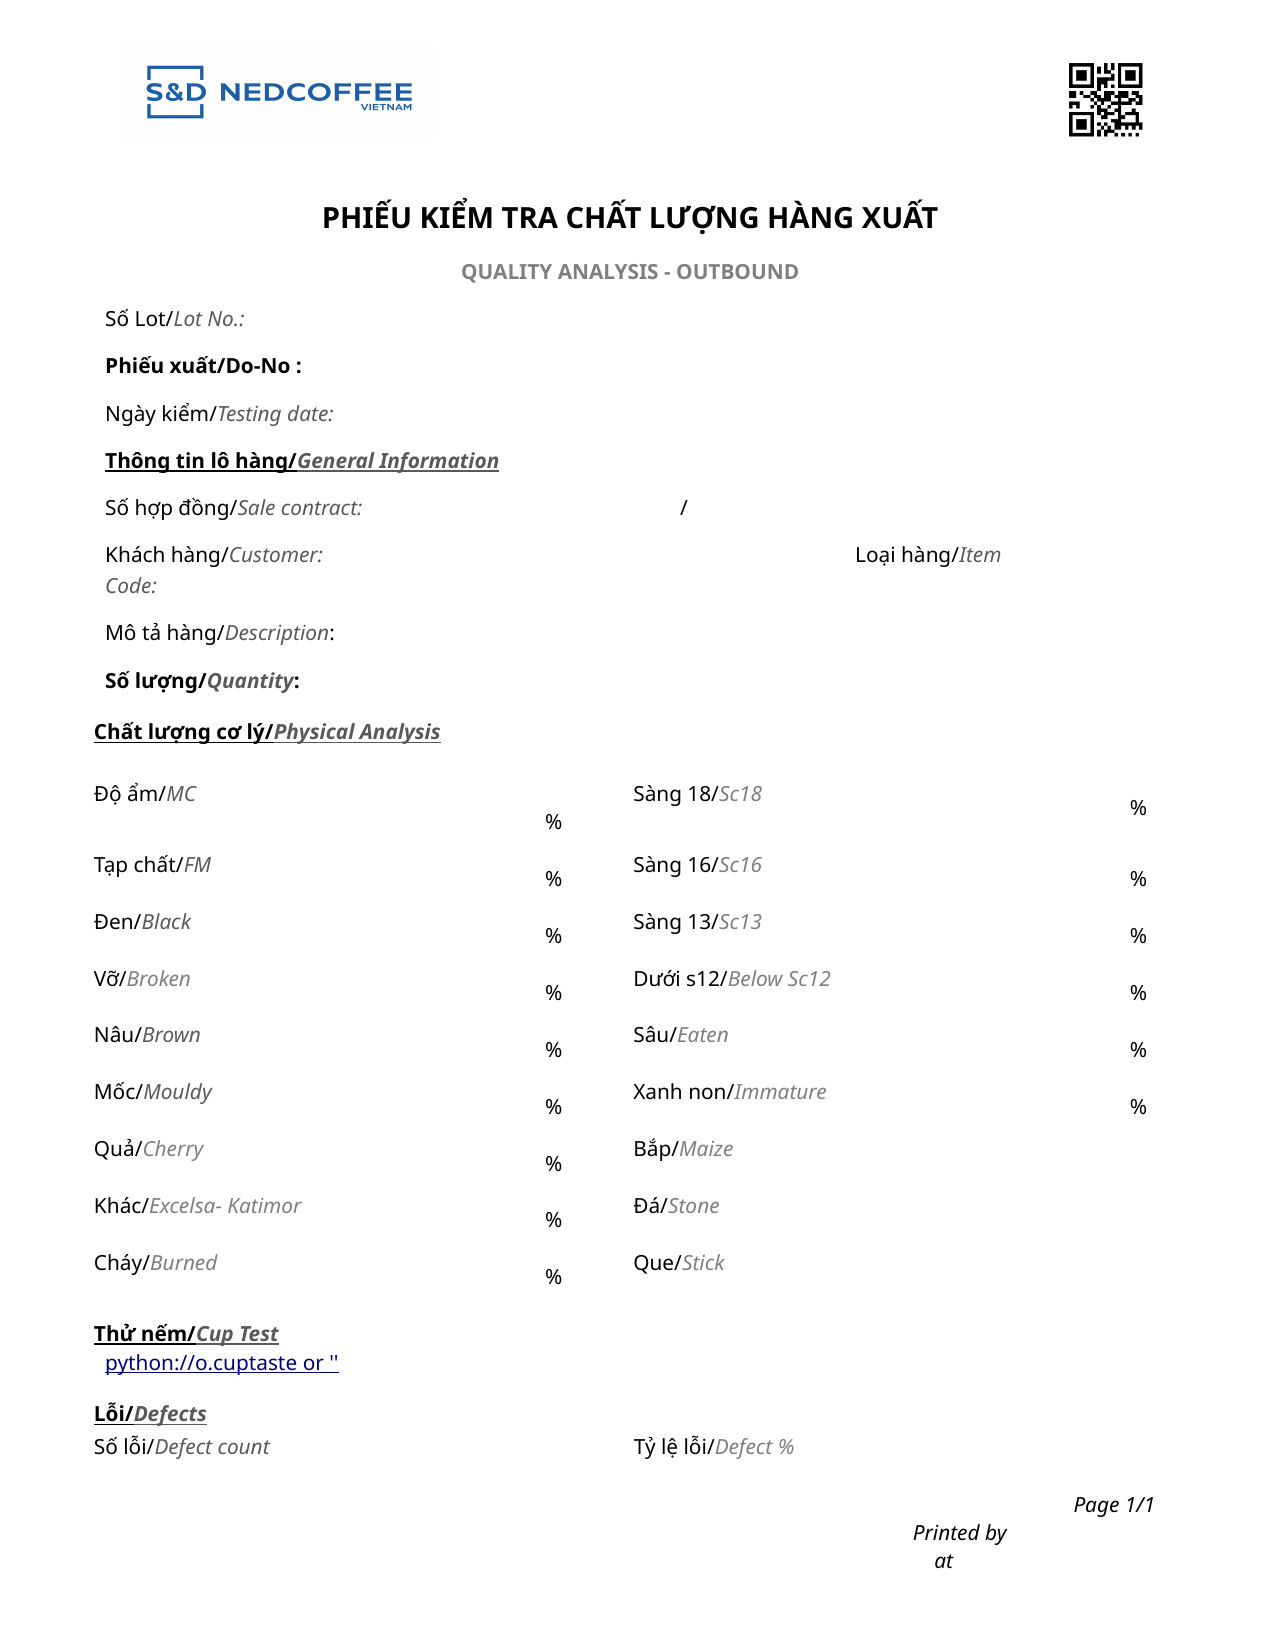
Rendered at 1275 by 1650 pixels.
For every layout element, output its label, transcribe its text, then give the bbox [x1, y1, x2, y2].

text Số lượng/Quantity: [105, 666, 1155, 694]
text Số hợp đồng/Sale contract: <o.nvs_id.shipping_id.name>/ <o.nvs_id.name> [105, 493, 1155, 522]
text QUALITY ANALYSIS - OUTBOUND [105, 257, 1155, 285]
table_cell [574, 1063, 633, 1120]
table_cell Sàng 13/Sc13 [633, 893, 970, 949]
table_cell [574, 893, 633, 949]
table_cell Sâu/Eaten [633, 1006, 970, 1063]
table_cell <formatLang(o.immature or 0,2)>% [970, 1063, 1159, 1120]
table_header [574, 713, 633, 751]
table_cell Độ ẩm/MC [94, 751, 375, 836]
text Mô tả hàng/Description: <o.product_id.name or ''> [105, 618, 1155, 647]
table_cell <o.maize> [970, 1120, 1159, 1177]
table_cell Mốc/Mouldy [94, 1063, 375, 1120]
table_cell [940, 1291, 1033, 1348]
table_cell <formatLang(o.eaten or 0,2)>% [970, 1006, 1159, 1063]
table_cell [574, 1006, 633, 1063]
table_cell Que/Stick [633, 1234, 970, 1291]
picture [1055, 49, 1155, 150]
table_cell <formatLang(o.black or 0,2)>% [375, 893, 574, 949]
table_header [574, 1395, 634, 1432]
table_cell [574, 751, 633, 836]
text PHIẾU KIỂM TRA CHẤT LƯỢNG HÀNG XUẤT [105, 197, 1155, 237]
table_cell <formatLang(o.screen18 or 0,2)>% [970, 751, 1159, 836]
table_cell Bắp/Maize [633, 1120, 970, 1177]
table_header Lỗi/Defects [94, 1395, 574, 1432]
table_cell [574, 1120, 633, 1177]
table_cell <formatLang(o.fm or 0,2)>% [375, 836, 574, 893]
table_cell <o.stick> [970, 1234, 1159, 1291]
picture [123, 43, 436, 141]
table_header [634, 1395, 970, 1432]
table_cell Cháy/Burned [94, 1234, 375, 1291]
table_cell <formatLang(o.screen16 or 0,2)>% [970, 836, 1159, 893]
table_cell Xanh non/Immature [633, 1063, 970, 1120]
table_cell <formatLang(o.screen13 or 0,2)>% [970, 893, 1159, 949]
table_cell Sàng 18/Sc18 [633, 751, 970, 836]
table_cell <o.stone> [970, 1177, 1159, 1234]
table_cell Sàng 16/Sc16 [633, 836, 970, 893]
table_cell Thử nếm/Cup Test [94, 1291, 424, 1348]
table_cell <formatLang(o.screen12 or 0,2)>% [970, 950, 1159, 1006]
table_cell <formatLang(o.cherry or 0,2)>% [375, 1120, 574, 1177]
text Phiếu xuất/Do-No : [105, 351, 1155, 380]
table_header [633, 713, 970, 751]
table_cell <formatLang(o.excelsa or 0,2)>% [375, 1177, 574, 1234]
table_cell [574, 950, 633, 1006]
table_cell Nâu/Brown [94, 1006, 375, 1063]
table_header [970, 1395, 1159, 1432]
table_cell Khác/Excelsa- Katimor [94, 1177, 375, 1234]
table_cell <formatLang(o.los_ids[0].defects or 0,2)>% [970, 1433, 1159, 1489]
table_cell [574, 1433, 634, 1489]
table_cell [424, 1291, 556, 1348]
table_cell <formatLang(o.mold or 0,2)>% [375, 1063, 574, 1120]
table_cell <formatLang(o.los_ids[0].defects_tcvn or 0,2)> [374, 1433, 574, 1489]
table_cell [633, 1291, 940, 1348]
table_cell [1033, 1291, 1159, 1348]
table_cell <formatLang(o.brown or 0,2)>% [375, 1006, 574, 1063]
table_cell Quả/Cherry [94, 1120, 375, 1177]
table_cell Đá/Stone [633, 1177, 970, 1234]
table_cell Dưới s12/Below Sc12 [633, 950, 970, 1006]
text python://o.cuptaste or '' [105, 1348, 1155, 1376]
text Khách hàng/Customer: <o.nvs_id.partner_id.name or ''> Loại hàng/Item Code:<o.product_id.default_code or ''> [105, 541, 1155, 599]
table_cell Số lỗi/Defect count [94, 1433, 374, 1489]
text Ngày kiểm/Testing date: <get_date(o.los_ids[0].delivery_id.date)> [105, 399, 1155, 427]
text Số Lot/Lot No.: <o.name or ''> [105, 304, 1155, 332]
table_header Chất lượng cơ lý/Physical Analysis [94, 713, 574, 751]
table_cell [574, 1234, 633, 1291]
table_cell Đen/Black [94, 893, 375, 949]
table_cell Tỷ lệ lỗi/Defect % [634, 1433, 970, 1489]
table_cell [556, 1291, 633, 1348]
table_cell Vỡ/Broken [94, 950, 375, 1006]
table_cell <formatLang(o.mc_on_despatch,2) or 0.0> % [375, 751, 574, 836]
table_header [970, 713, 1159, 751]
table_cell [574, 836, 633, 893]
table_cell Tạp chất/FM [94, 836, 375, 893]
table_cell [574, 1177, 633, 1234]
table_cell <formatLang(o.burn or 0,2)>% [375, 1234, 574, 1291]
text Thông tin lô hàng/General Information [105, 446, 1155, 474]
table_cell <formatLang(o.broken or 0,2)>% [375, 950, 574, 1006]
